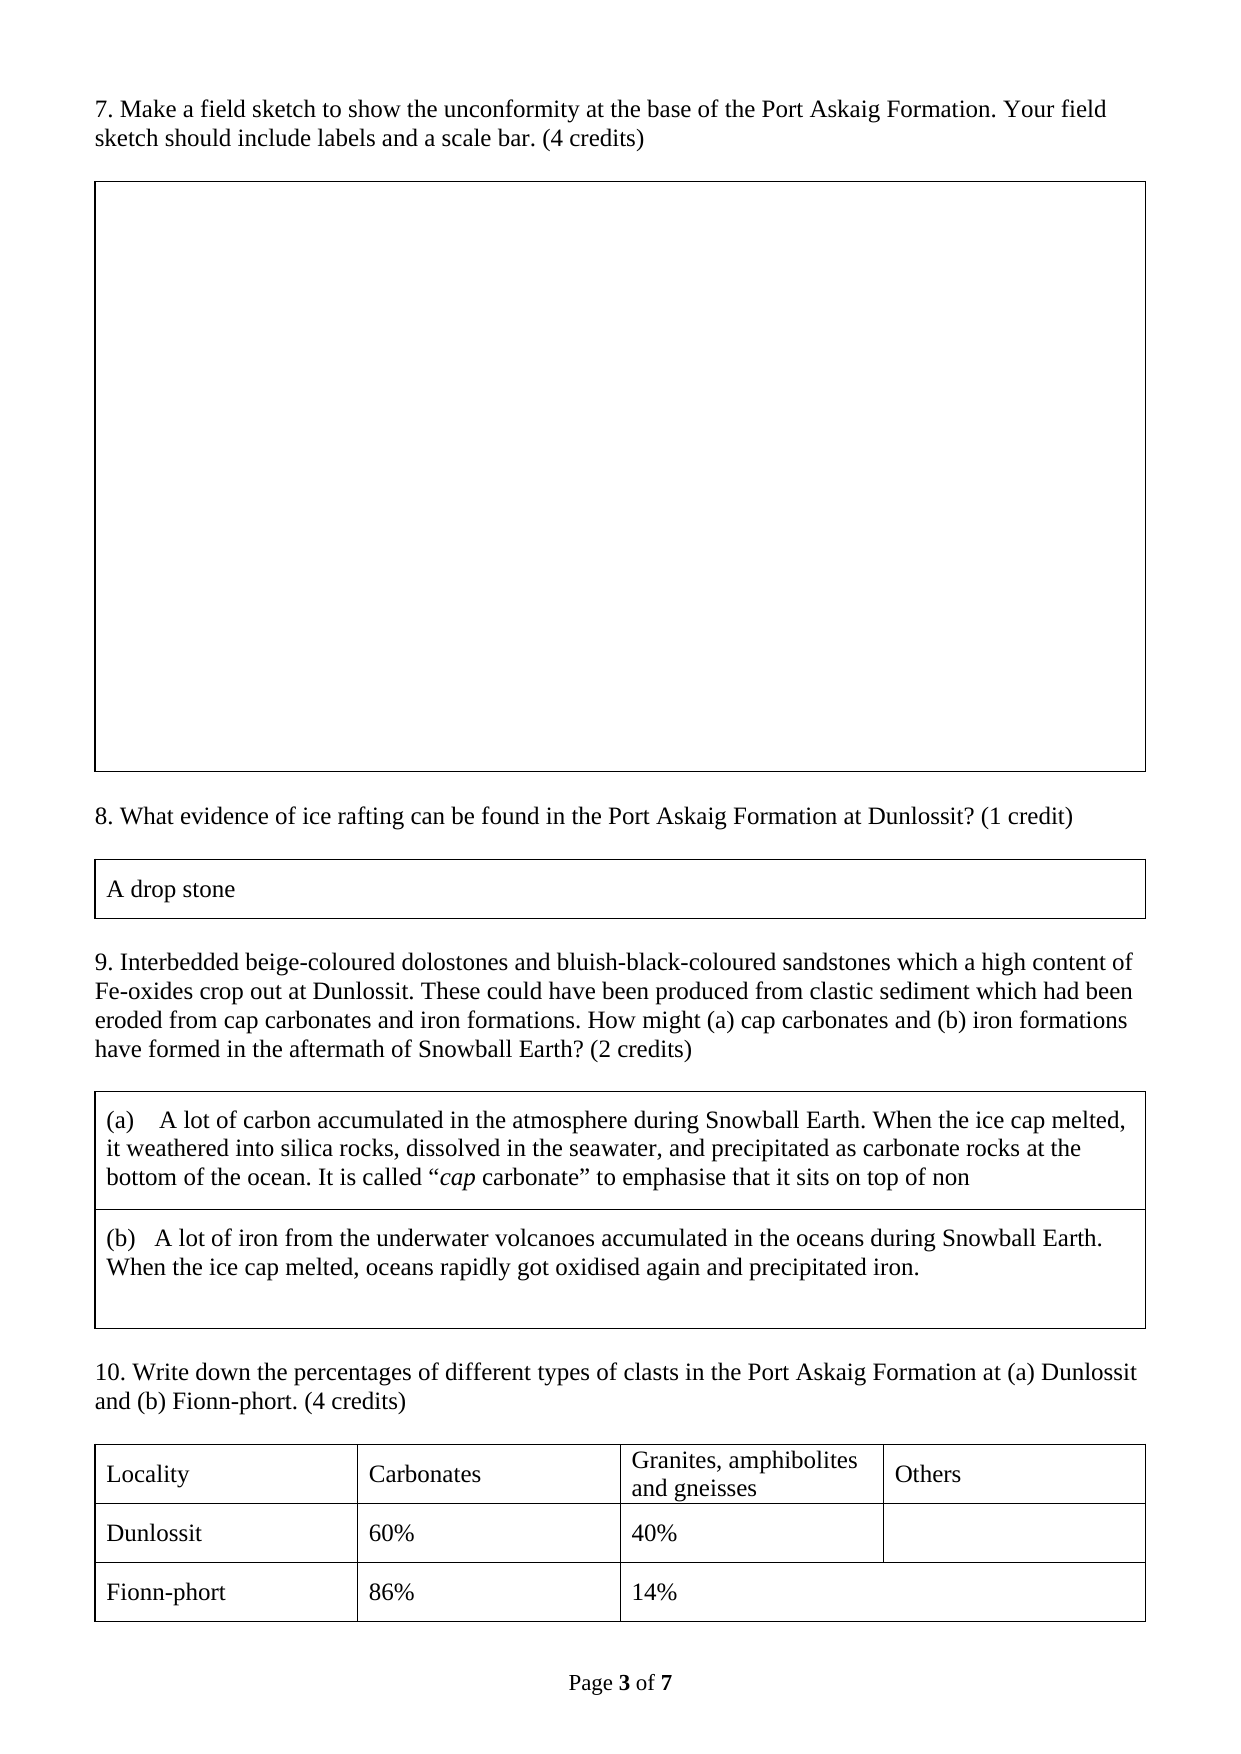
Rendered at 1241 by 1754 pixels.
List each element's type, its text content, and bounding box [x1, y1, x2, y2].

table_header Granites, amphibolites and gneisses [621, 1445, 883, 1502]
table_cell [884, 1504, 1145, 1562]
table_cell 14% [621, 1563, 1145, 1621]
table_header [96, 182, 1145, 771]
table_header A drop stone [96, 860, 1145, 918]
table_cell 60% [358, 1504, 620, 1562]
table_cell 86% [358, 1563, 620, 1621]
table_header Carbonates [358, 1445, 620, 1502]
table_header Locality [96, 1445, 357, 1502]
text 8. What evidence of ice rafting can be found in the Port Askaig Formation at Dunlossit? (1 credit) [94, 801, 1146, 830]
table_cell 40% [621, 1504, 883, 1562]
table_header Others [884, 1445, 1145, 1502]
table_cell Dunlossit [96, 1504, 357, 1562]
text 7. Make a field sketch to show the unconformity at the base of the Port Askaig Formation. Your field sketch should include labels and a scale bar. (4 credits) [94, 94, 1146, 152]
table_header (a) A lot of carbon accumulated in the atmosphere during Snowball Earth. When the ice cap melted, it weathered into silica rocks, dissolved in the seawater, and precipitated as carbonate rocks at the bottom of the ocean. It is called “cap carbonate” to emphasise that it sits on top of non [96, 1092, 1145, 1209]
text 10. Write down the percentages of different types of clasts in the Port Askaig Formation at (a) Dunlossit and (b) Fionn-phort. (4 credits) [94, 1357, 1146, 1415]
table_cell (b) A lot of iron from the underwater volcanoes accumulated in the oceans during Snowball Earth. When the ice cap melted, oceans rapidly got oxidised again and precipitated iron. [96, 1210, 1145, 1327]
table_cell Fionn-phort [96, 1563, 357, 1621]
text 9. Interbedded beige-coloured dolostones and bluish-black-coloured sandstones which a high content of Fe-oxides crop out at Dunlossit. These could have been produced from clastic sediment which had been eroded from cap carbonates and iron formations. How might (a) cap carbonates and (b) iron formations have formed in the aftermath of Snowball Earth? (2 credits) [94, 947, 1146, 1062]
